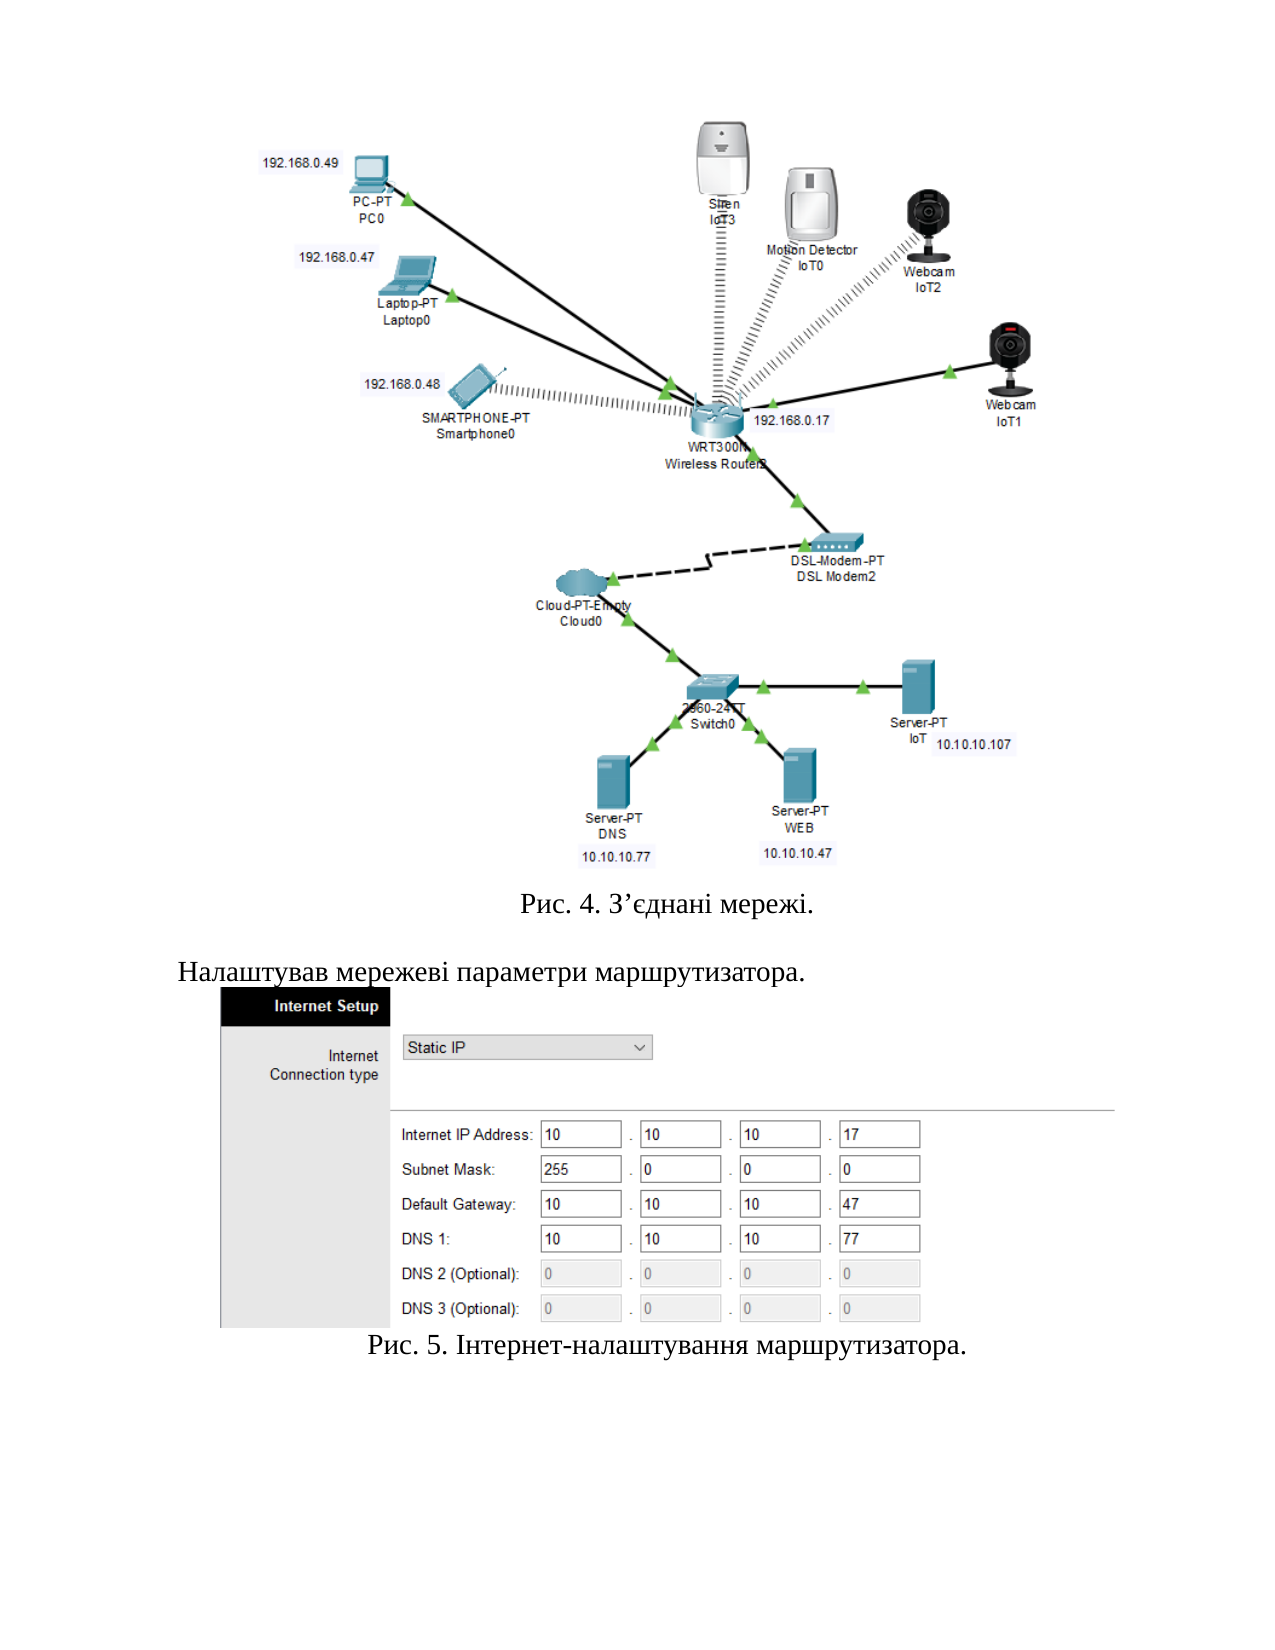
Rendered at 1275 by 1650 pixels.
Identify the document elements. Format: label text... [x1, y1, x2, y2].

text Рис. 5. Інтернет-налаштування маршрутизатора. [177, 1327, 1157, 1361]
text Налаштував мережеві параметри маршрутизатора. [177, 954, 1157, 987]
text Рис. 4. З’єднані мережі. [177, 887, 1157, 920]
